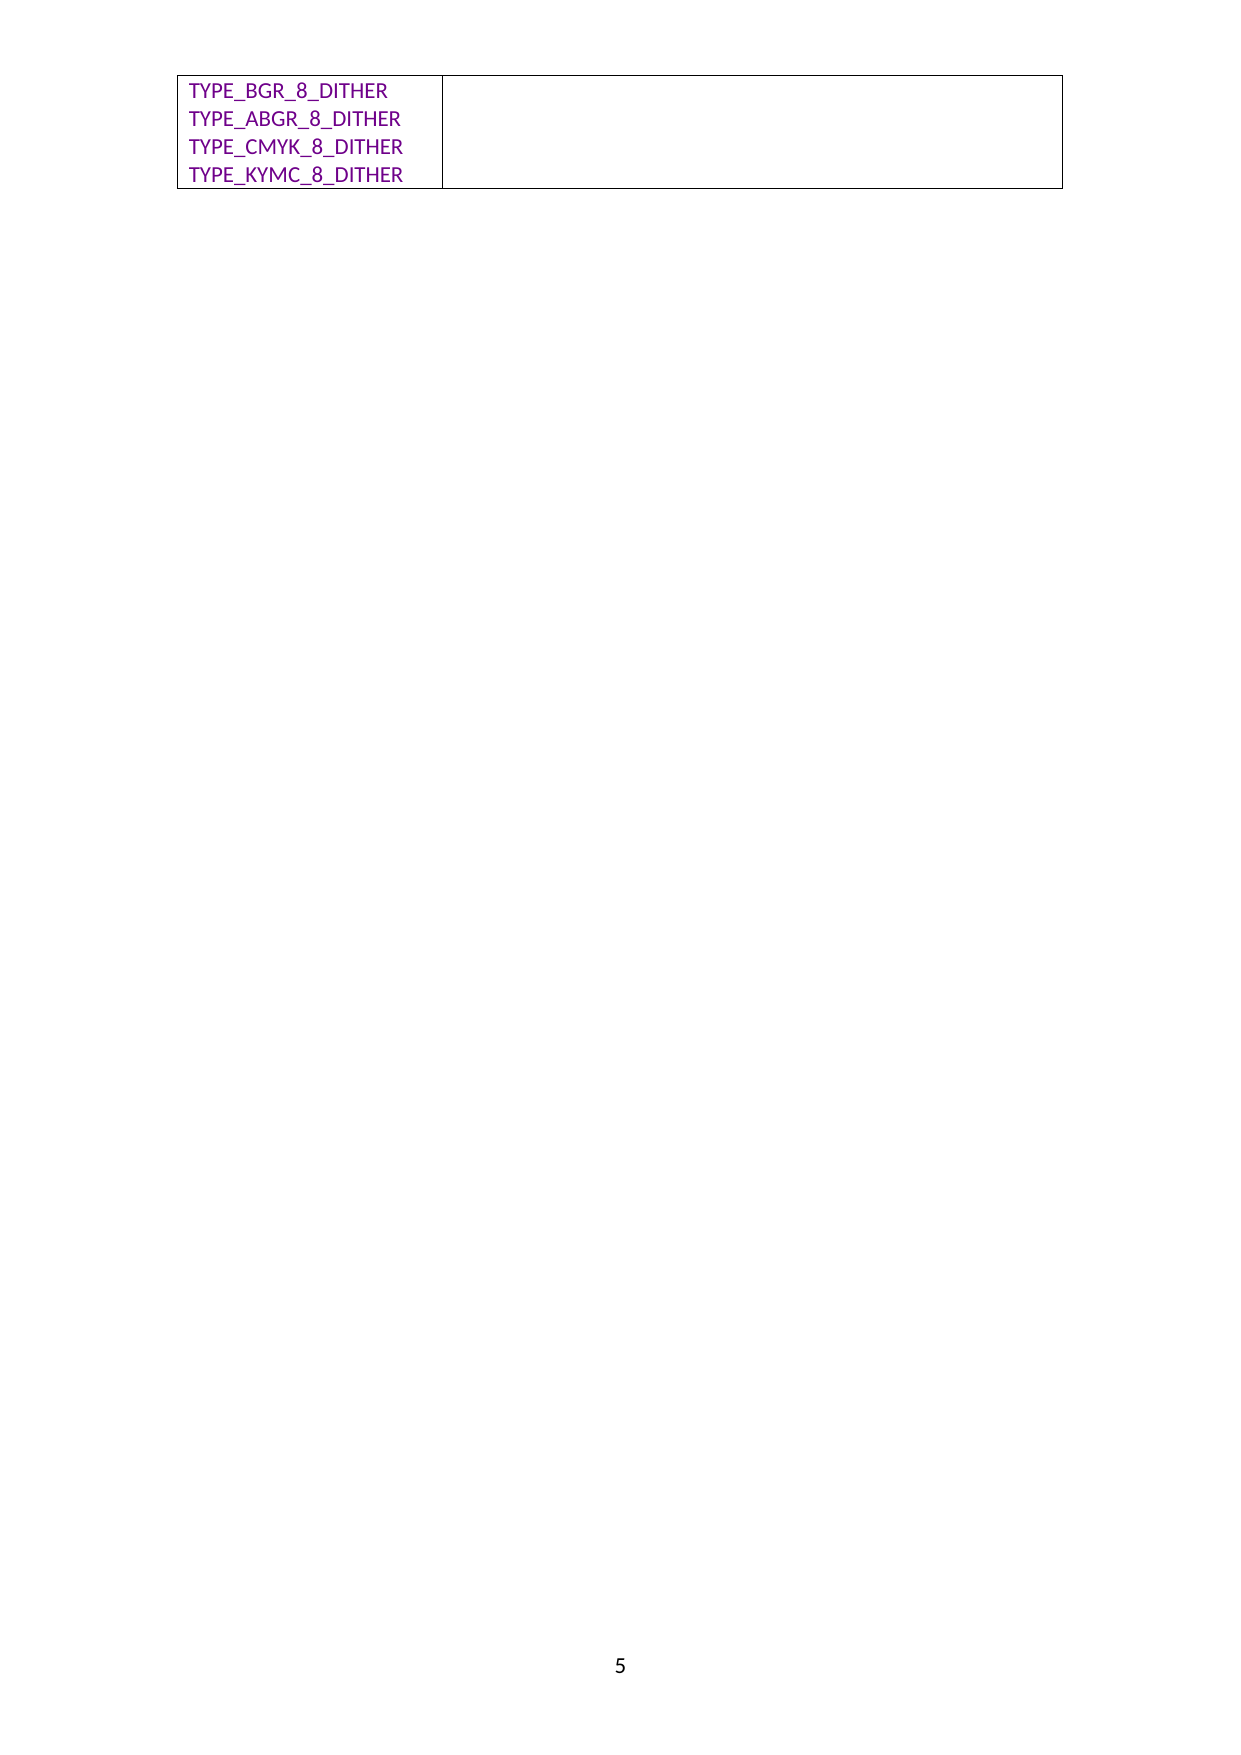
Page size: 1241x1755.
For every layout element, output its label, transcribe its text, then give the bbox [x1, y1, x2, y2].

table_cell TYPE_BGR_8_DITHER TYPE_ABGR_8_DITHER TYPE_CMYK_8_DITHER TYPE_KYMC_8_DITHER [178, 76, 442, 188]
table_cell [443, 76, 1062, 188]
